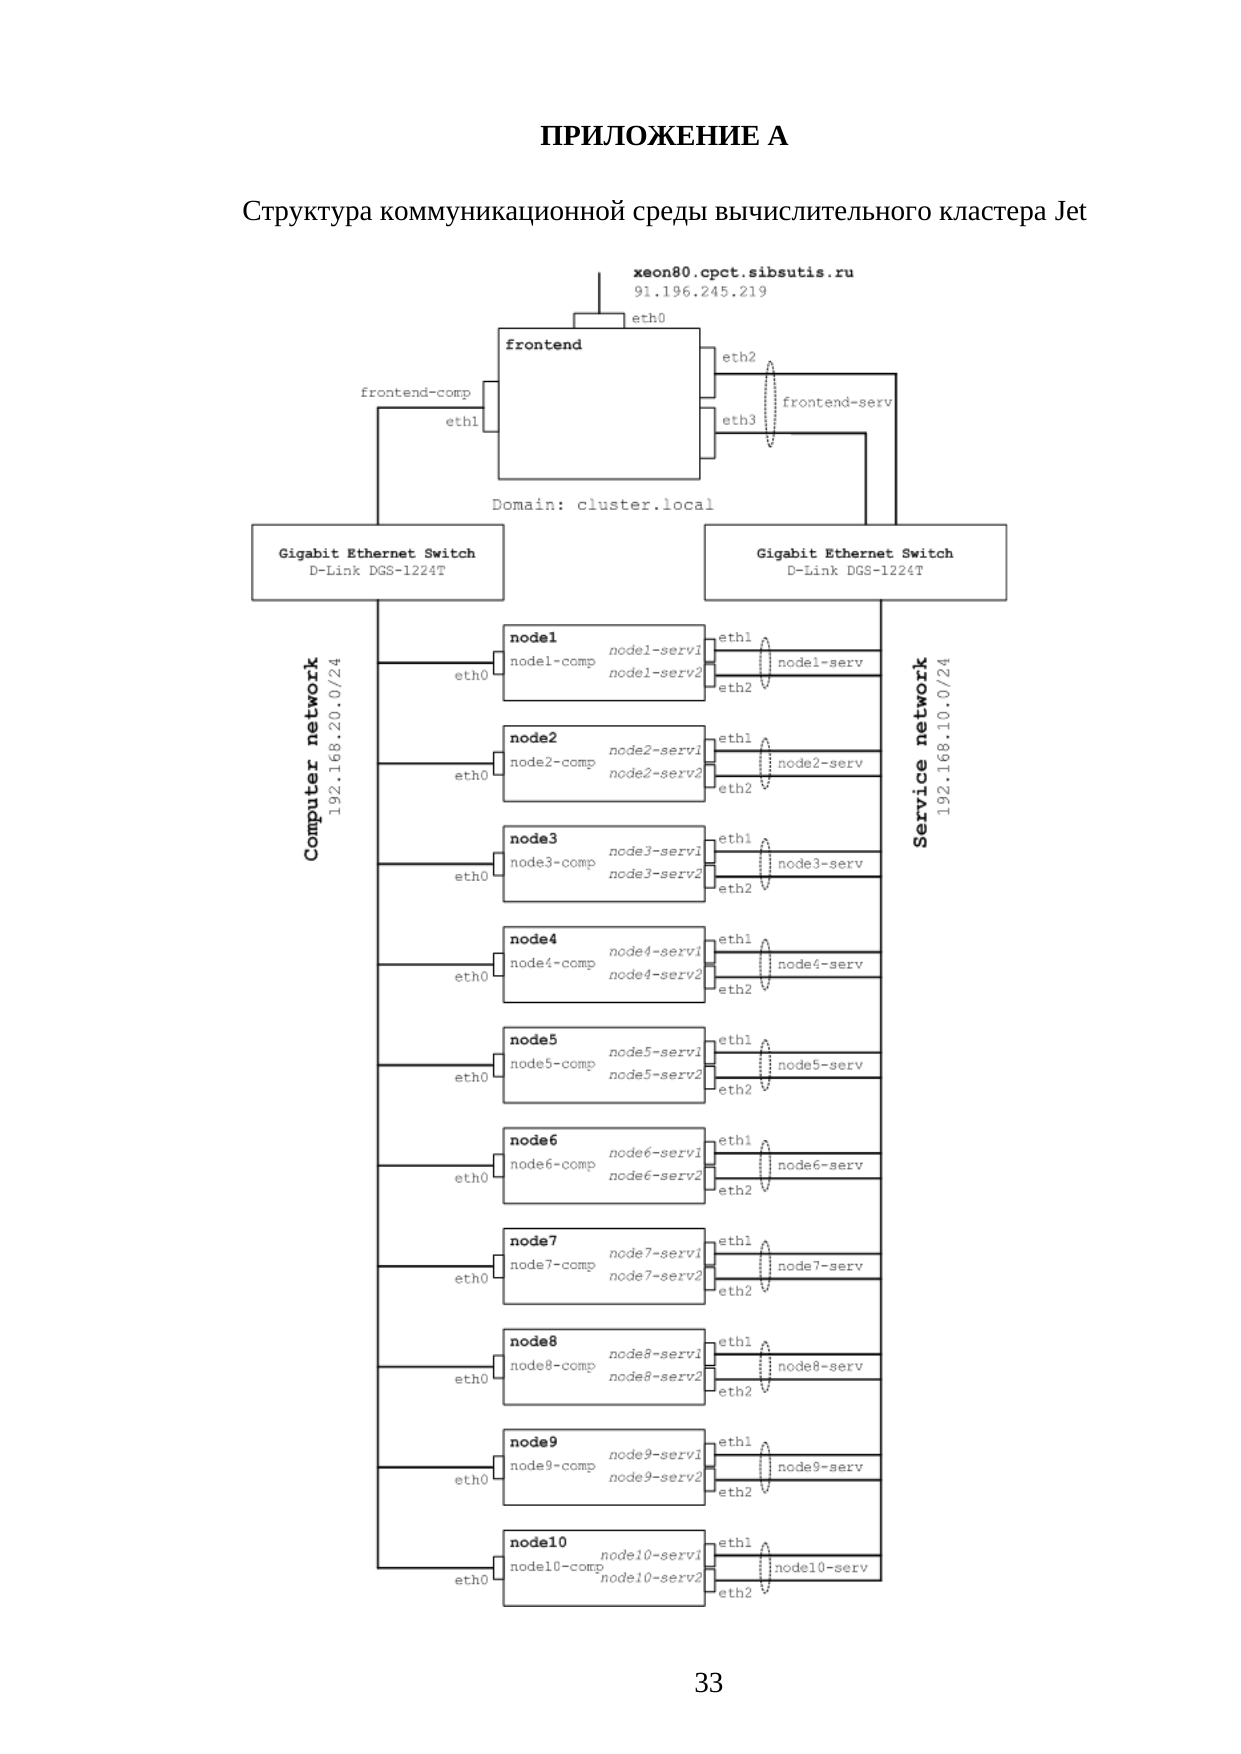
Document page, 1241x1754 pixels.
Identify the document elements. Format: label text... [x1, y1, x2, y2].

subtitle ПРИЛОЖЕНИЕ А [177, 118, 1152, 152]
picture [251, 260, 1008, 1607]
text Структура коммуникационной среды вычислительного кластера Jet [177, 193, 1152, 227]
